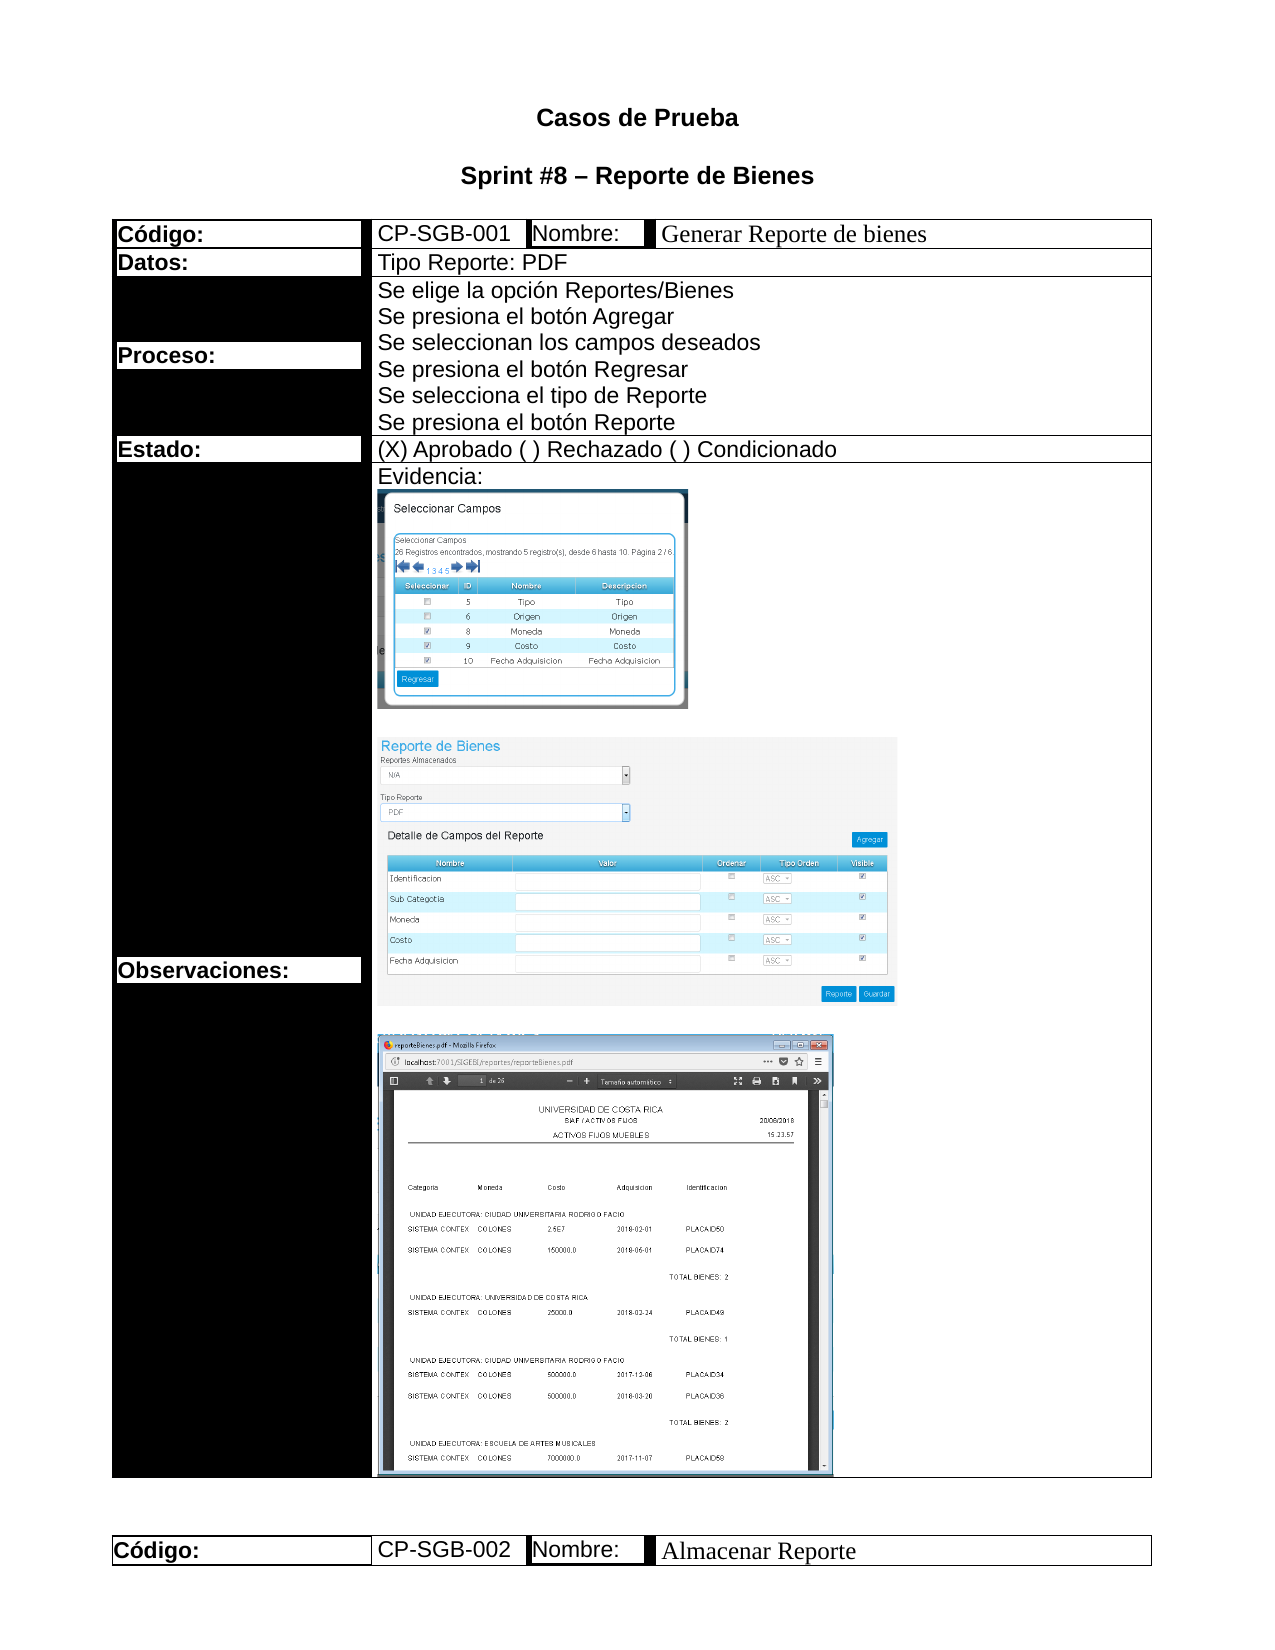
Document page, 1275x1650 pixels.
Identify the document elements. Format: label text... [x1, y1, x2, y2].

table_cell Evidencia: [1140, 463, 1151, 1477]
table_header Nombre: [527, 220, 655, 248]
table_cell Observaciones: [113, 463, 371, 1477]
table_header CP-SGB-001 [372, 220, 526, 248]
text Sprint #8 – Reporte de Bienes [118, 161, 1157, 190]
table_header Almacenar Reporte [656, 1536, 1151, 1565]
table_header CP-SGB-002 [372, 1536, 526, 1565]
text Casos de Prueba [118, 103, 1157, 132]
table_header Nombre: [527, 1536, 655, 1565]
table_cell Estado: [361, 436, 371, 462]
table_cell Datos: [361, 249, 371, 276]
table_cell Proceso: [113, 277, 371, 435]
table_cell Evidencia: [372, 463, 377, 1477]
table_header Código: [113, 220, 371, 248]
